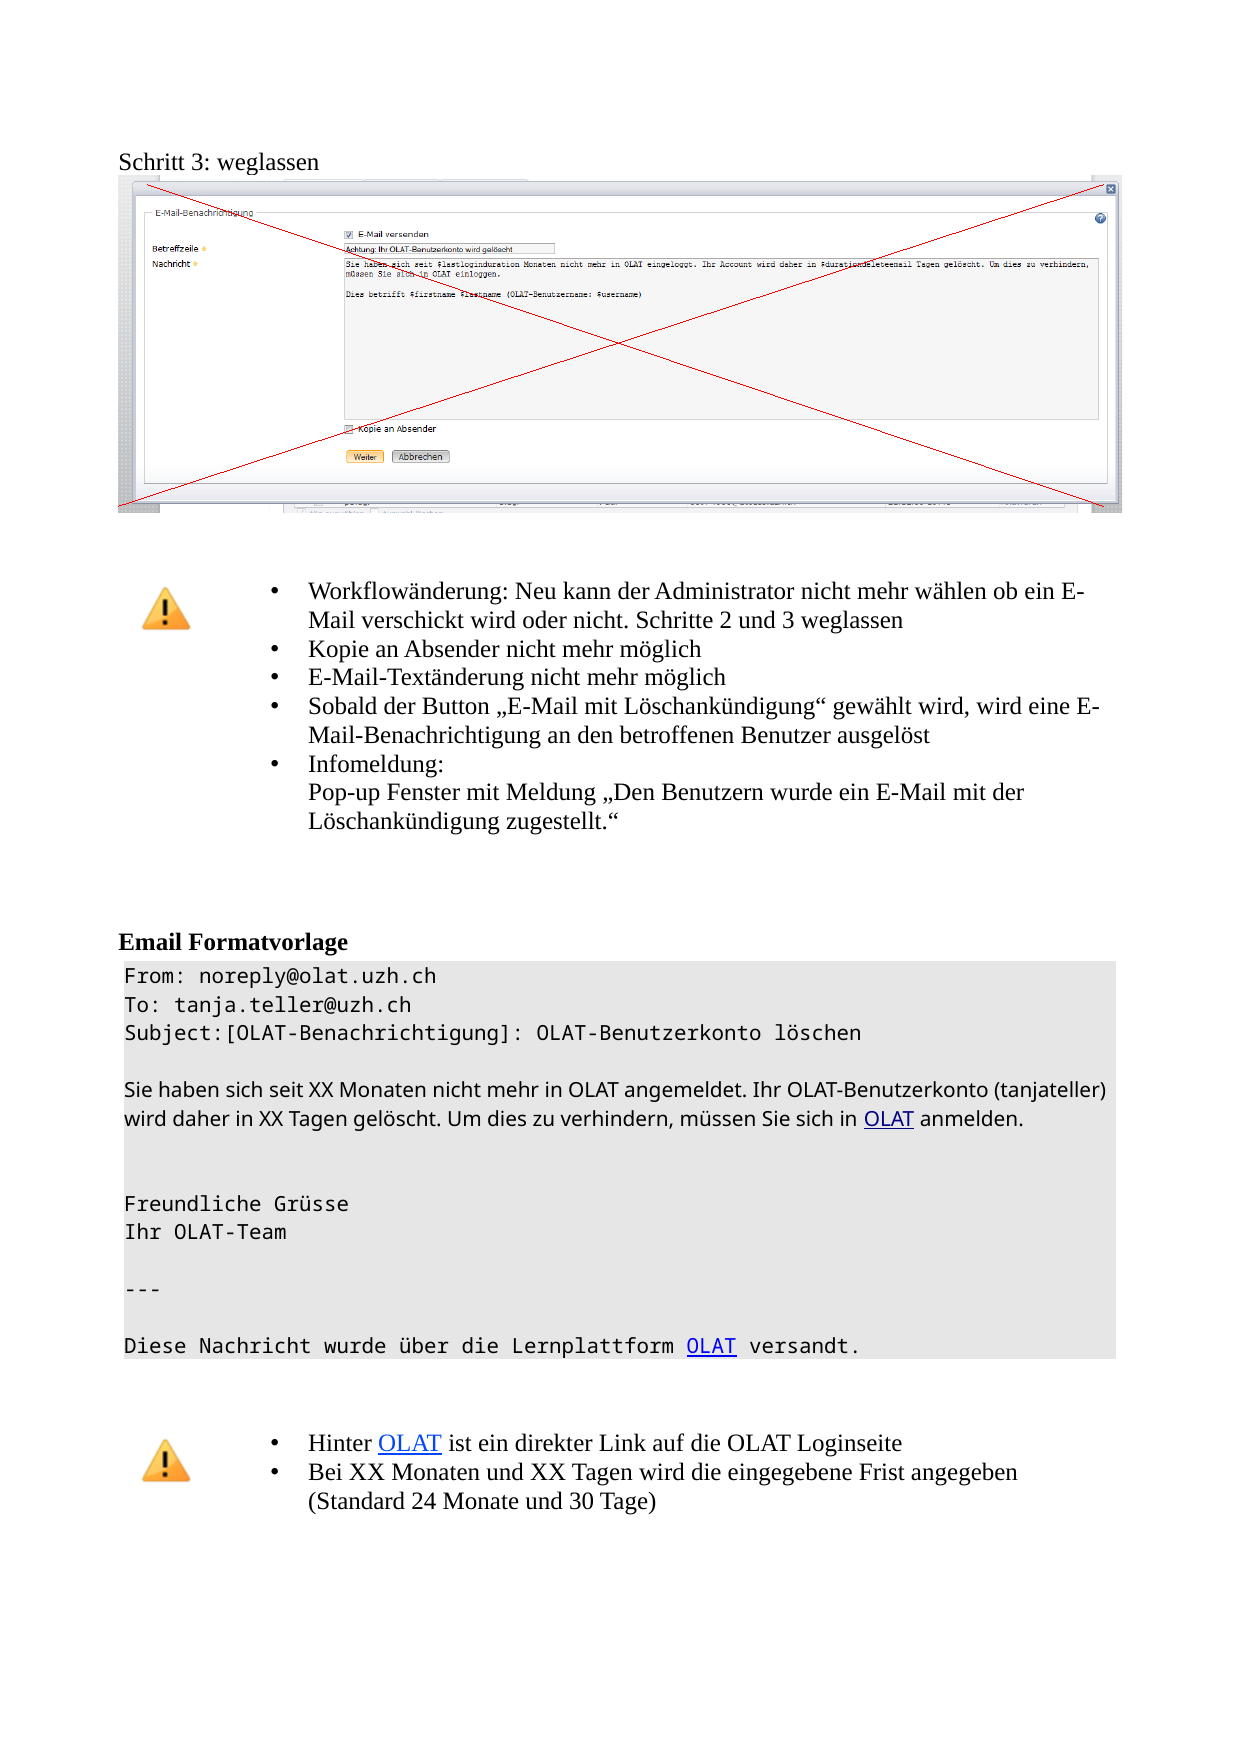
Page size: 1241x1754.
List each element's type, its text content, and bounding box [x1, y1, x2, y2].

picture [135, 1433, 195, 1490]
picture [135, 581, 195, 638]
text Schritt 3: weglassen [118, 147, 1122, 175]
table_header [118, 571, 227, 841]
table_header [118, 1423, 227, 1489]
table_header From: noreply@olat.uzh.ch To: tanja.teller@uzh.ch Subject:[OLAT-Benachrichtigung]: OLAT-Benutzerkonto löschen Sie haben sich seit XX Monaten nicht mehr in OLAT angemeldet. Ihr OLAT-Benutzerkonto (tanjateller) wird daher in XX Tagen gelöscht. Um dies zu verhindern, müssen Sie sich in OLAT anmelden. Freundliche Grüsse Ihr OLAT-Team --- Diese Nachricht wurde über die Lernplattform OLAT versandt. [118, 956, 1122, 1365]
table_header Workflowänderung: Neu kann der Administrator nicht mehr wählen ob ein E-Mail verschickt wird oder nicht. Schritte 2 und 3 weglassen Kopie an Absender nicht mehr möglich E-Mail-Textänderung nicht mehr möglich Sobald der Button „E-Mail mit Löschankündigung“ gewählt wird, wird eine E-Mail-Benachrichtigung an den betroffenen Benutzer ausgelöst Infomeldung: Pop-up Fenster mit Meldung „Den Benutzern wurde ein E-Mail mit der Löschankündigung zugestellt.“ [227, 571, 1122, 841]
text Email Formatvorlage [118, 927, 1122, 956]
table_header [118, 1490, 227, 1524]
picture [118, 175, 1123, 513]
table_header Hinter OLAT ist ein direkter Link auf die OLAT Loginseite Bei XX Monaten und XX Tagen wird die eingegebene Frist angegeben (Standard 24 Monate und 30 Tage) [227, 1423, 1122, 1524]
